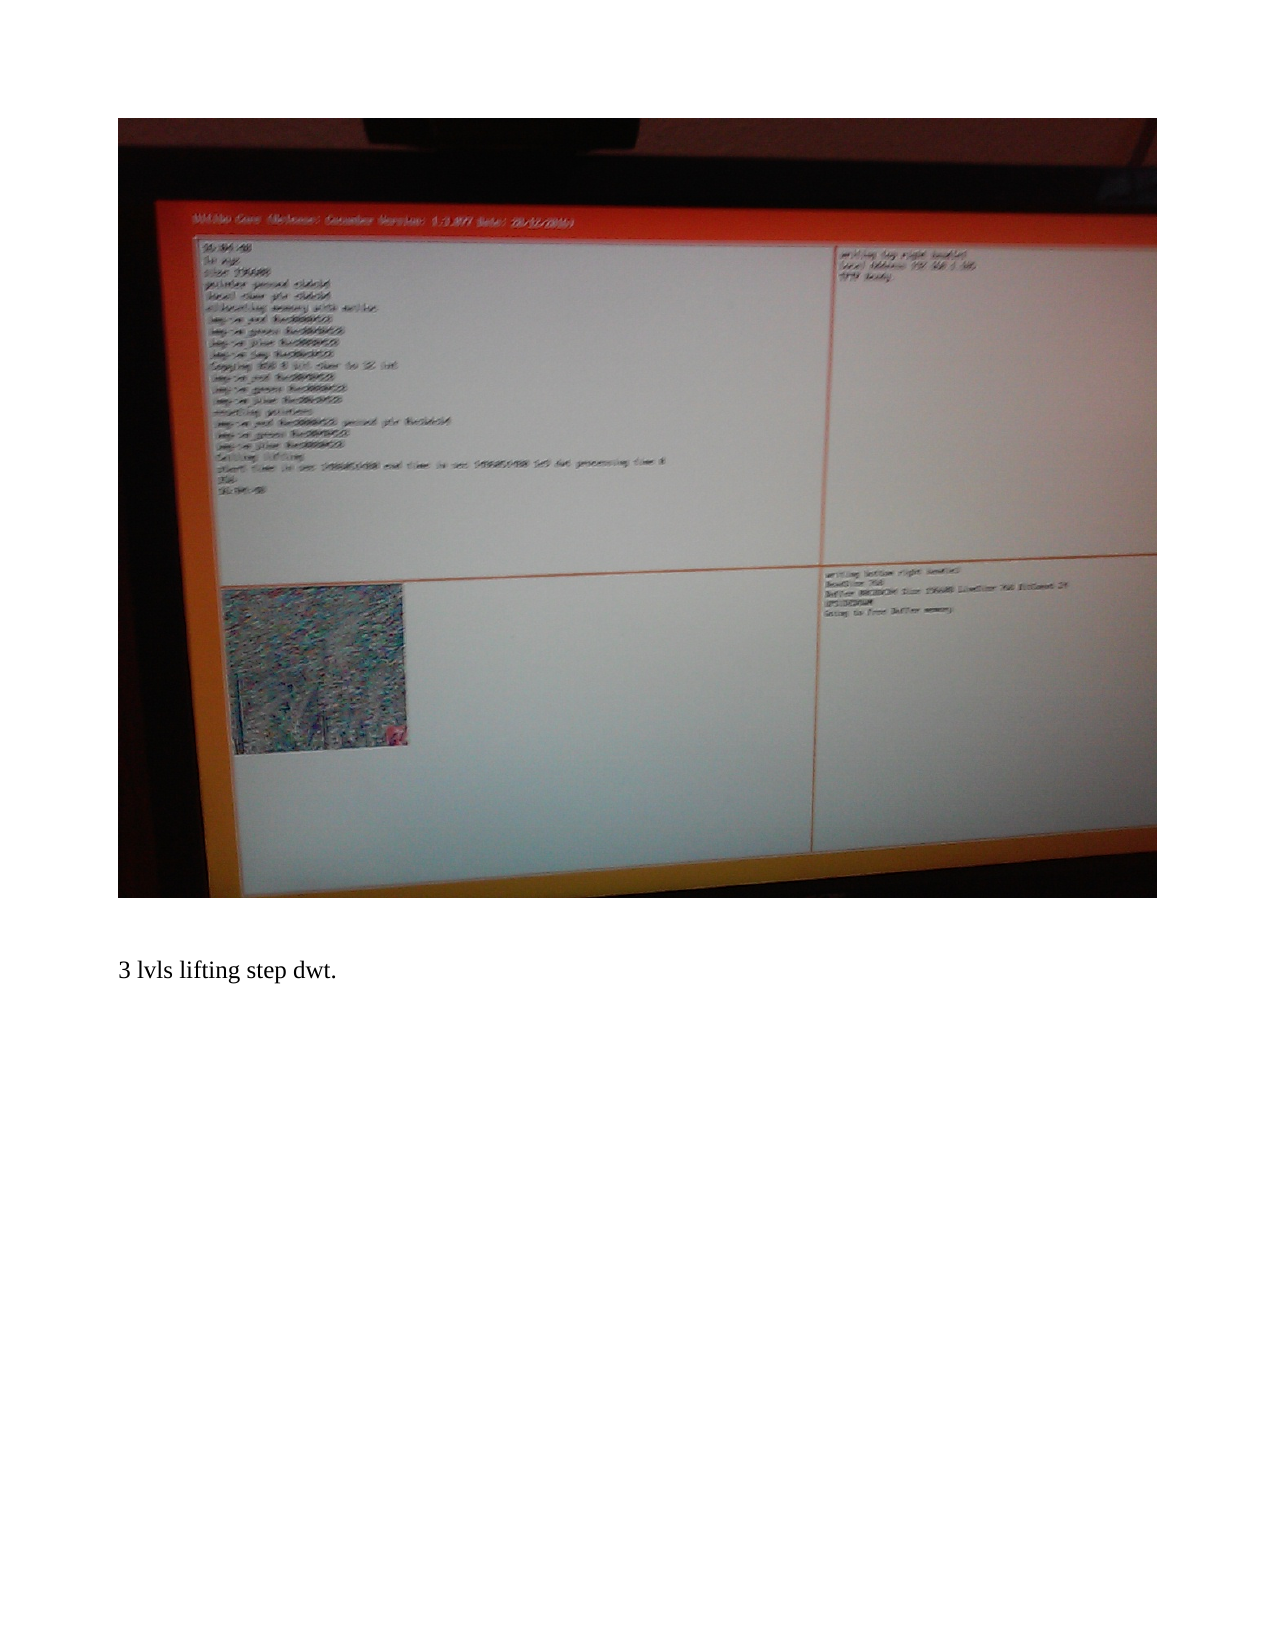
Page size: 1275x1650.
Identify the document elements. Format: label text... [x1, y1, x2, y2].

picture [118, 118, 1157, 898]
text 3 lvls lifting step dwt. [118, 955, 1157, 983]
